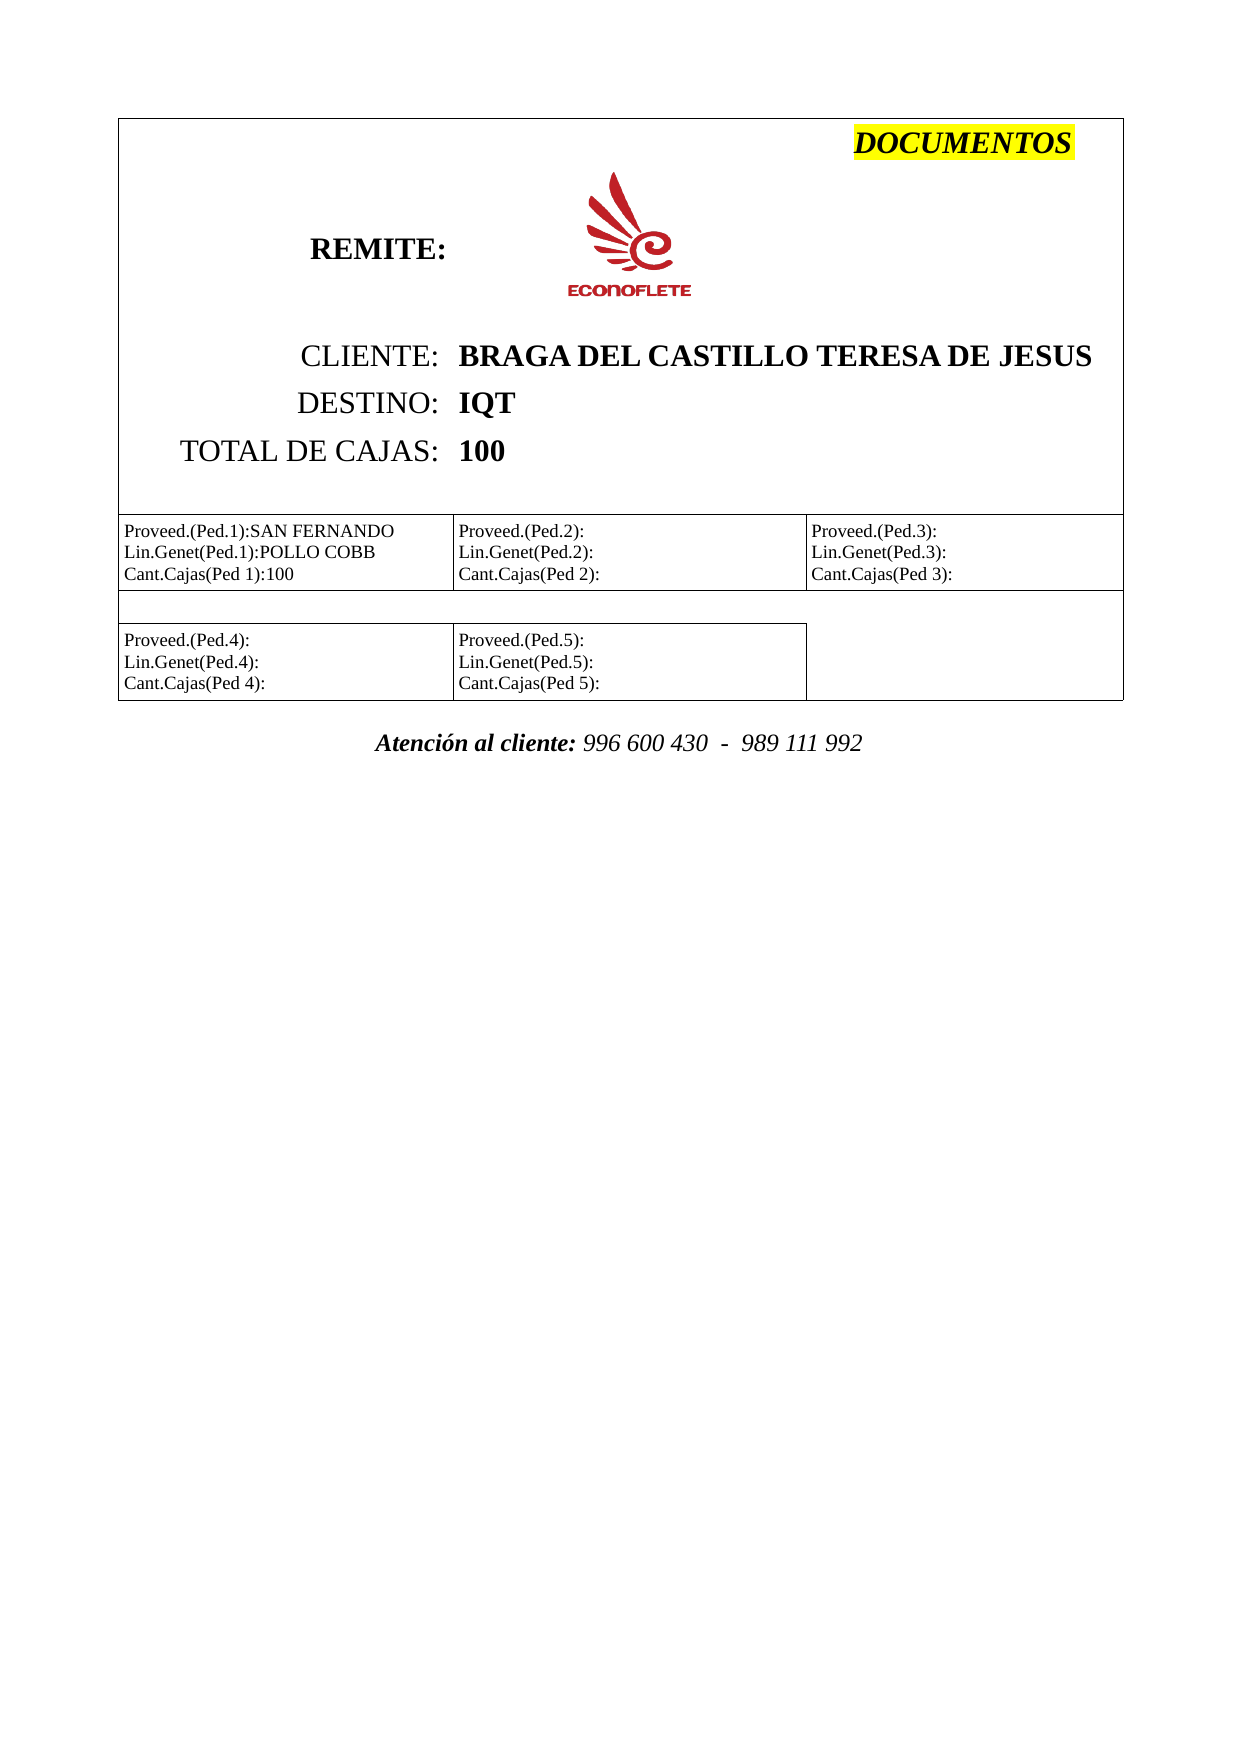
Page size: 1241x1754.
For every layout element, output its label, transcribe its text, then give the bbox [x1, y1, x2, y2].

table_cell Proveed.(Ped.2): Lin.Genet(Ped.2): Cant.Cajas(Ped 2): [454, 515, 806, 590]
table_cell [807, 623, 1123, 699]
table_cell BRAGA DEL CASTILLO TERESA DE JESUS [453, 332, 1123, 379]
table_cell [806, 591, 1123, 623]
table_header DOCUMENTOS [806, 119, 1123, 166]
table_cell [806, 474, 1123, 514]
table_cell [119, 474, 453, 514]
text Atención al cliente: 996 600 430 - 989 111 992 [118, 728, 1122, 757]
table_cell 100 [453, 426, 1123, 474]
table_cell Proveed.(Ped.1):SAN FERNANDO Lin.Genet(Ped.1):POLLO COBB Cant.Cajas(Ped 1):100 [119, 515, 453, 590]
table_cell IQT [453, 379, 806, 426]
table_cell Proveed.(Ped.3): Lin.Genet(Ped.3): Cant.Cajas(Ped 3): [807, 515, 1123, 590]
table_cell [453, 591, 806, 623]
table_cell [453, 166, 806, 332]
table_cell REMITE: [119, 166, 453, 332]
table_cell [119, 591, 453, 623]
table_cell CLIENTE: [119, 332, 453, 379]
picture [552, 171, 707, 297]
table_cell Proveed.(Ped.5): Lin.Genet(Ped.5): Cant.Cajas(Ped 5): [454, 624, 806, 699]
table_cell TOTAL DE CAJAS: [119, 426, 453, 474]
table_cell [806, 379, 1123, 426]
table_header [119, 119, 453, 166]
table_cell Proveed.(Ped.4): Lin.Genet(Ped.4): Cant.Cajas(Ped 4): [119, 624, 453, 699]
table_cell [806, 166, 1123, 332]
table_header [453, 119, 806, 166]
table_cell DESTINO: [119, 379, 453, 426]
table_cell [453, 474, 806, 514]
